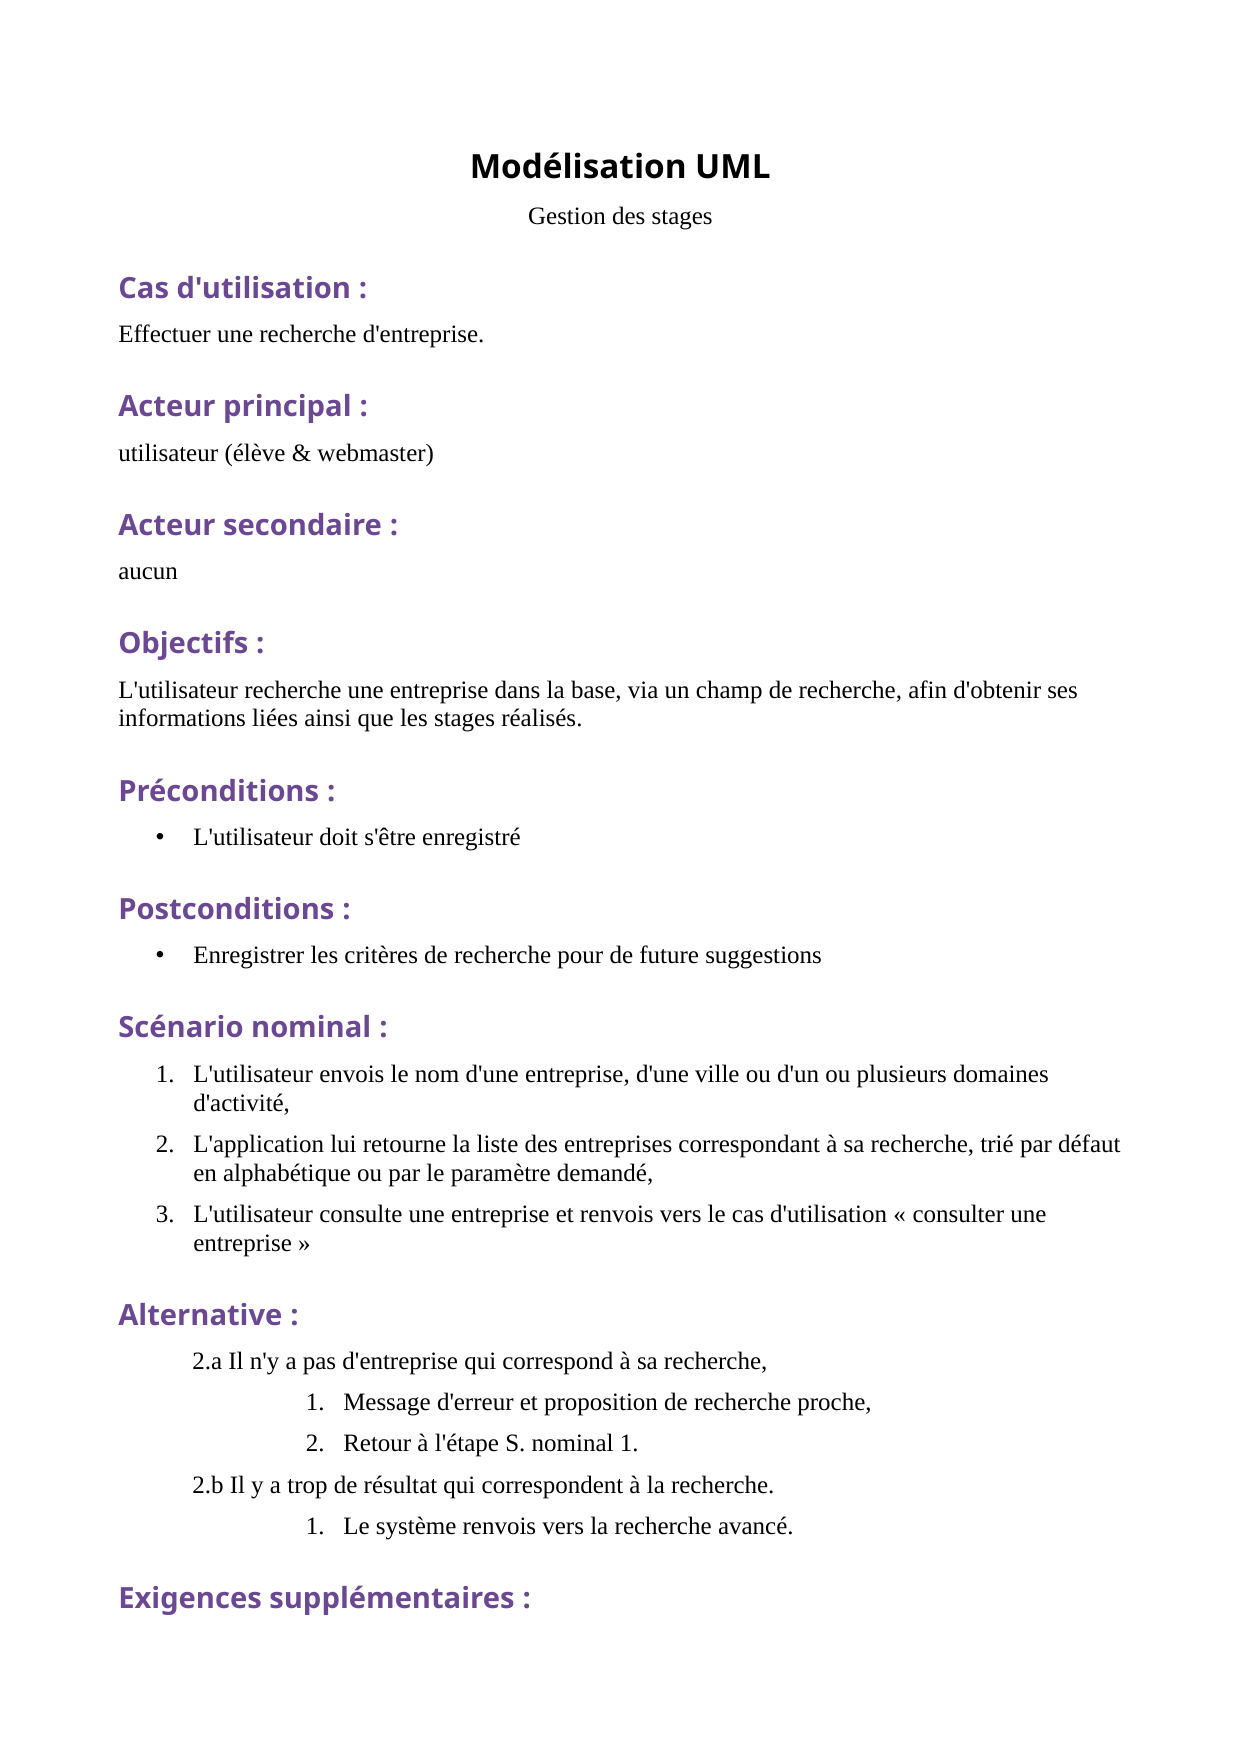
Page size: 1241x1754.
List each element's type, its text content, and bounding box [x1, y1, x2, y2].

subtitle Préconditions : [118, 770, 1122, 809]
subtitle Alternative : [118, 1294, 1122, 1333]
list Le système renvois vers la recherche avancé. [306, 1511, 1122, 1540]
subtitle Exigences supplémentaires : [118, 1577, 1122, 1617]
subtitle Cas d'utilisation : [118, 267, 1122, 307]
list Enregistrer les critères de recherche pour de future suggestions [156, 940, 1122, 969]
list L'utilisateur envois le nom d'une entreprise, d'une ville ou d'un ou plusieurs domaines d'activité, [156, 1059, 1122, 1116]
text 2.a Il n'y a pas d'entreprise qui correspond à sa recherche, [118, 1346, 1122, 1375]
text Effectuer une recherche d'entreprise. [118, 319, 1122, 348]
subtitle Modélisation UML [118, 143, 1122, 188]
subtitle Acteur secondaire : [118, 504, 1122, 544]
list L'utilisateur doit s'être enregistré [156, 822, 1122, 851]
list L'utilisateur consulte une entreprise et renvois vers le cas d'utilisation « consulter une entreprise » [156, 1199, 1122, 1256]
subtitle Scénario nominal : [118, 1007, 1122, 1046]
list Message d'erreur et proposition de recherche proche, [306, 1387, 1122, 1416]
text aucun [118, 556, 1122, 585]
text 2.b Il y a trop de résultat qui correspondent à la recherche. [118, 1470, 1122, 1498]
subtitle Objectifs : [118, 623, 1122, 662]
list L'application lui retourne la liste des entreprises correspondant à sa recherche, trié par défaut en alphabétique ou par le paramètre demandé, [156, 1129, 1122, 1186]
subtitle Postconditions : [118, 888, 1122, 928]
text Gestion des stages [118, 201, 1122, 230]
list Retour à l'étape S. nominal 1. [306, 1428, 1122, 1457]
subtitle Acteur principal : [118, 386, 1122, 425]
text L'utilisateur recherche une entreprise dans la base, via un champ de recherche, afin d'obtenir ses informations liées ainsi que les stages réalisés. [118, 675, 1122, 732]
text utilisateur (élève & webmaster) [118, 438, 1122, 467]
